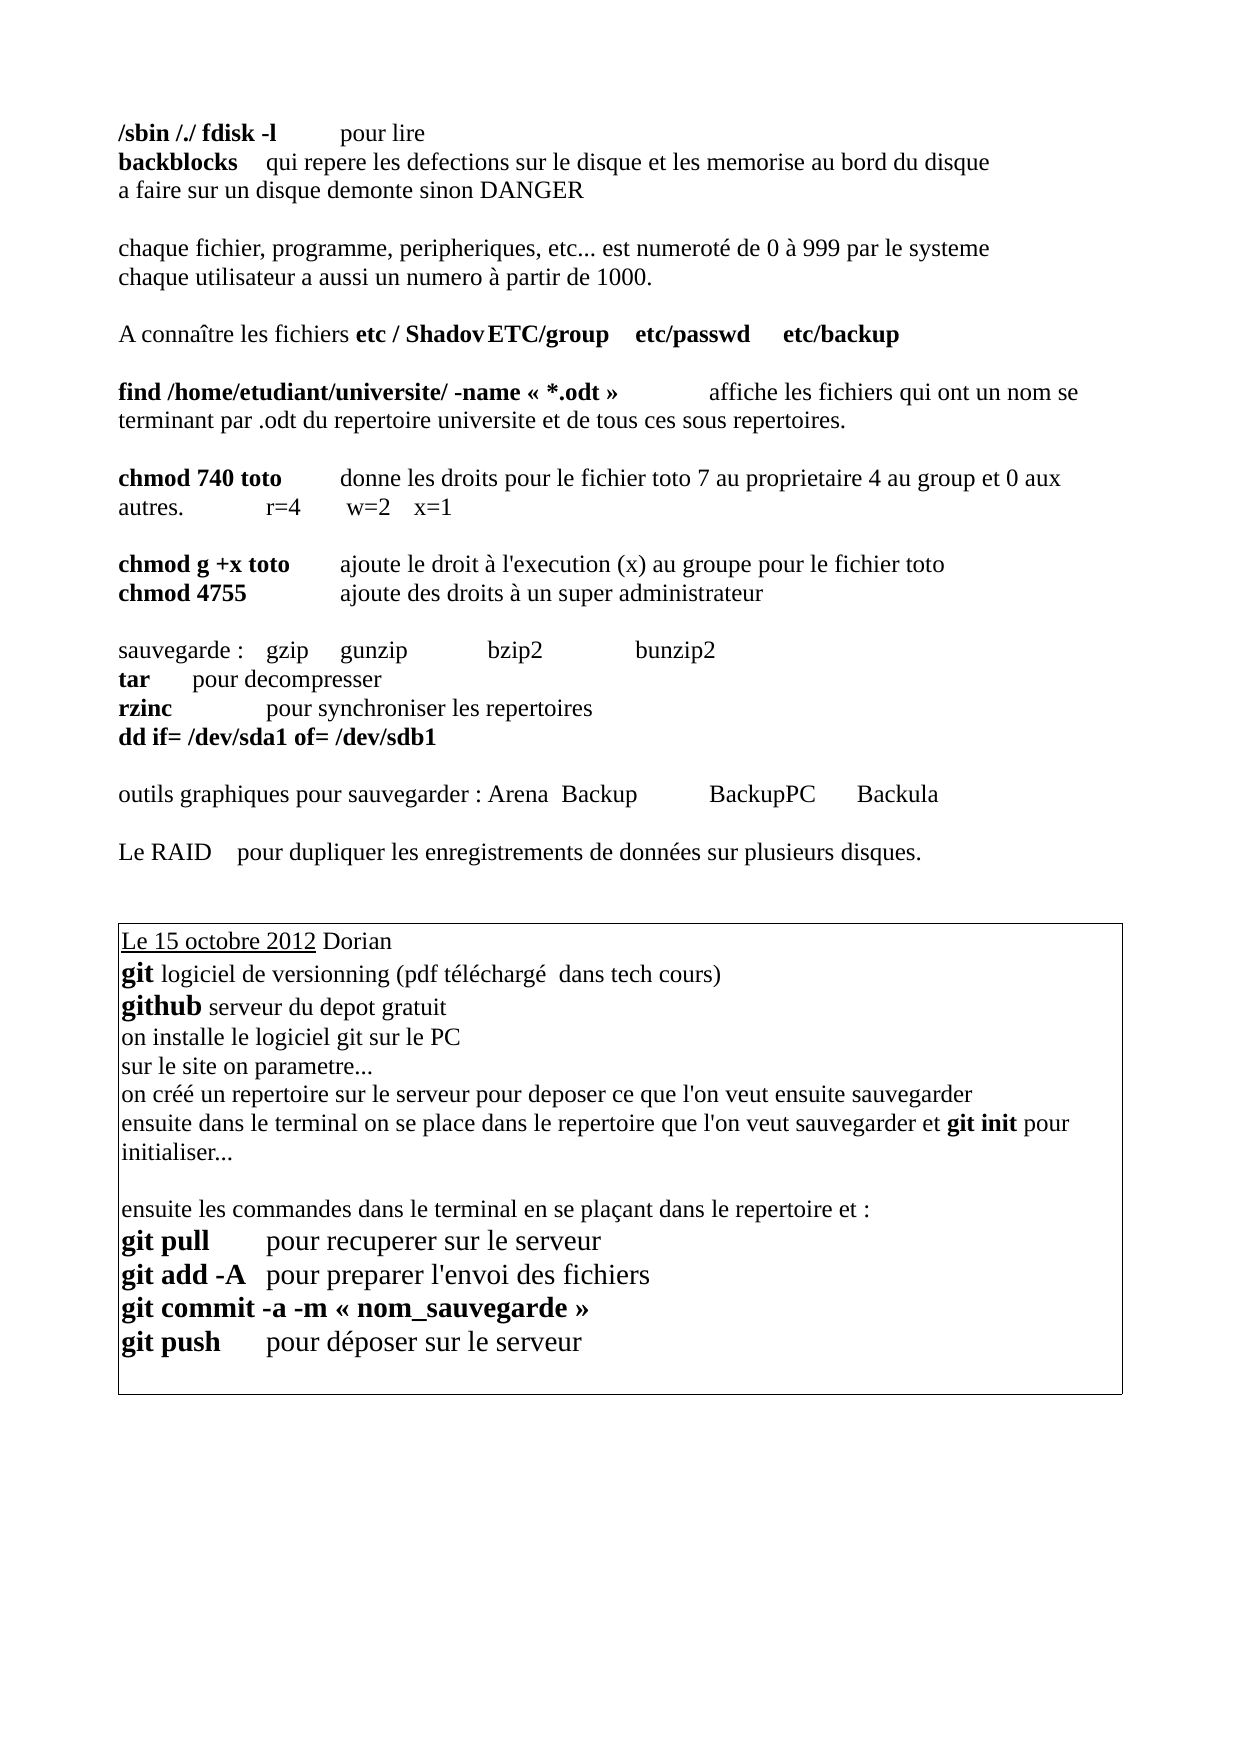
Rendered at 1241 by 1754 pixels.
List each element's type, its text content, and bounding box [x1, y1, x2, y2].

text git logiciel de versionning (pdf téléchargé dans tech cours) [119, 952, 1122, 985]
text rzinc pour synchroniser les repertoires [118, 693, 1122, 722]
text Le 15 octobre 2012 Dorian [119, 924, 1122, 952]
text outils graphiques pour sauvegarder : Arena Backup BackupPC Backula [118, 779, 1122, 808]
text chmod g +x toto ajoute le droit à l'execution (x) au groupe pour le fichier toto [118, 549, 1122, 578]
text ensuite les commandes dans le terminal en se plaçant dans le repertoire et : [119, 1191, 1122, 1220]
text on installe le logiciel git sur le PC [119, 1019, 1122, 1048]
text a faire sur un disque demonte sinon DANGER [118, 176, 1122, 204]
text git push pour déposer sur le serveur [119, 1321, 1122, 1357]
text backblocks qui repere les defections sur le disque et les memorise au bord du disque [118, 147, 1122, 176]
text chmod 4755 ajoute des droits à un super administrateur [118, 578, 1122, 607]
text A connaître les fichiers etc / Shadov ETC/group etc/passwd etc/backup [118, 319, 1122, 348]
text find /home/etudiant/universite/ -name « *.odt » affiche les fichiers qui ont un nom se terminant par .odt du repertoire universite et de tous ces sous repertoires. [118, 377, 1122, 434]
text git add -A pour preparer l'envoi des fichiers [119, 1254, 1122, 1287]
text git commit -a -m « nom_sauvegarde » [119, 1287, 1122, 1321]
text dd if= /dev/sda1 of= /dev/sdb1 [118, 722, 1122, 751]
text chmod 740 toto donne les droits pour le fichier toto 7 au proprietaire 4 au group et 0 aux autres. r=4 w=2 x=1 [118, 463, 1122, 521]
text /sbin /./ fdisk -l pour lire [118, 118, 1122, 147]
text sauvegarde : gzip gunzip bzip2 bunzip2 [118, 636, 1122, 664]
text on créé un repertoire sur le serveur pour deposer ce que l'on veut ensuite sauvegarder [119, 1076, 1122, 1105]
text github serveur du depot gratuit [119, 985, 1122, 1019]
text ensuite dans le terminal on se place dans le repertoire que l'on veut sauvegarder et git init pour initialiser... [119, 1105, 1122, 1166]
text sur le site on parametre... [119, 1048, 1122, 1076]
text Le RAID pour dupliquer les enregistrements de données sur plusieurs disques. [118, 837, 1122, 866]
text chaque utilisateur a aussi un numero à partir de 1000. [118, 262, 1122, 291]
text git pull pour recuperer sur le serveur [119, 1220, 1122, 1254]
text chaque fichier, programme, peripheriques, etc... est numeroté de 0 à 999 par le systeme [118, 233, 1122, 262]
text tar pour decompresser [118, 664, 1122, 693]
